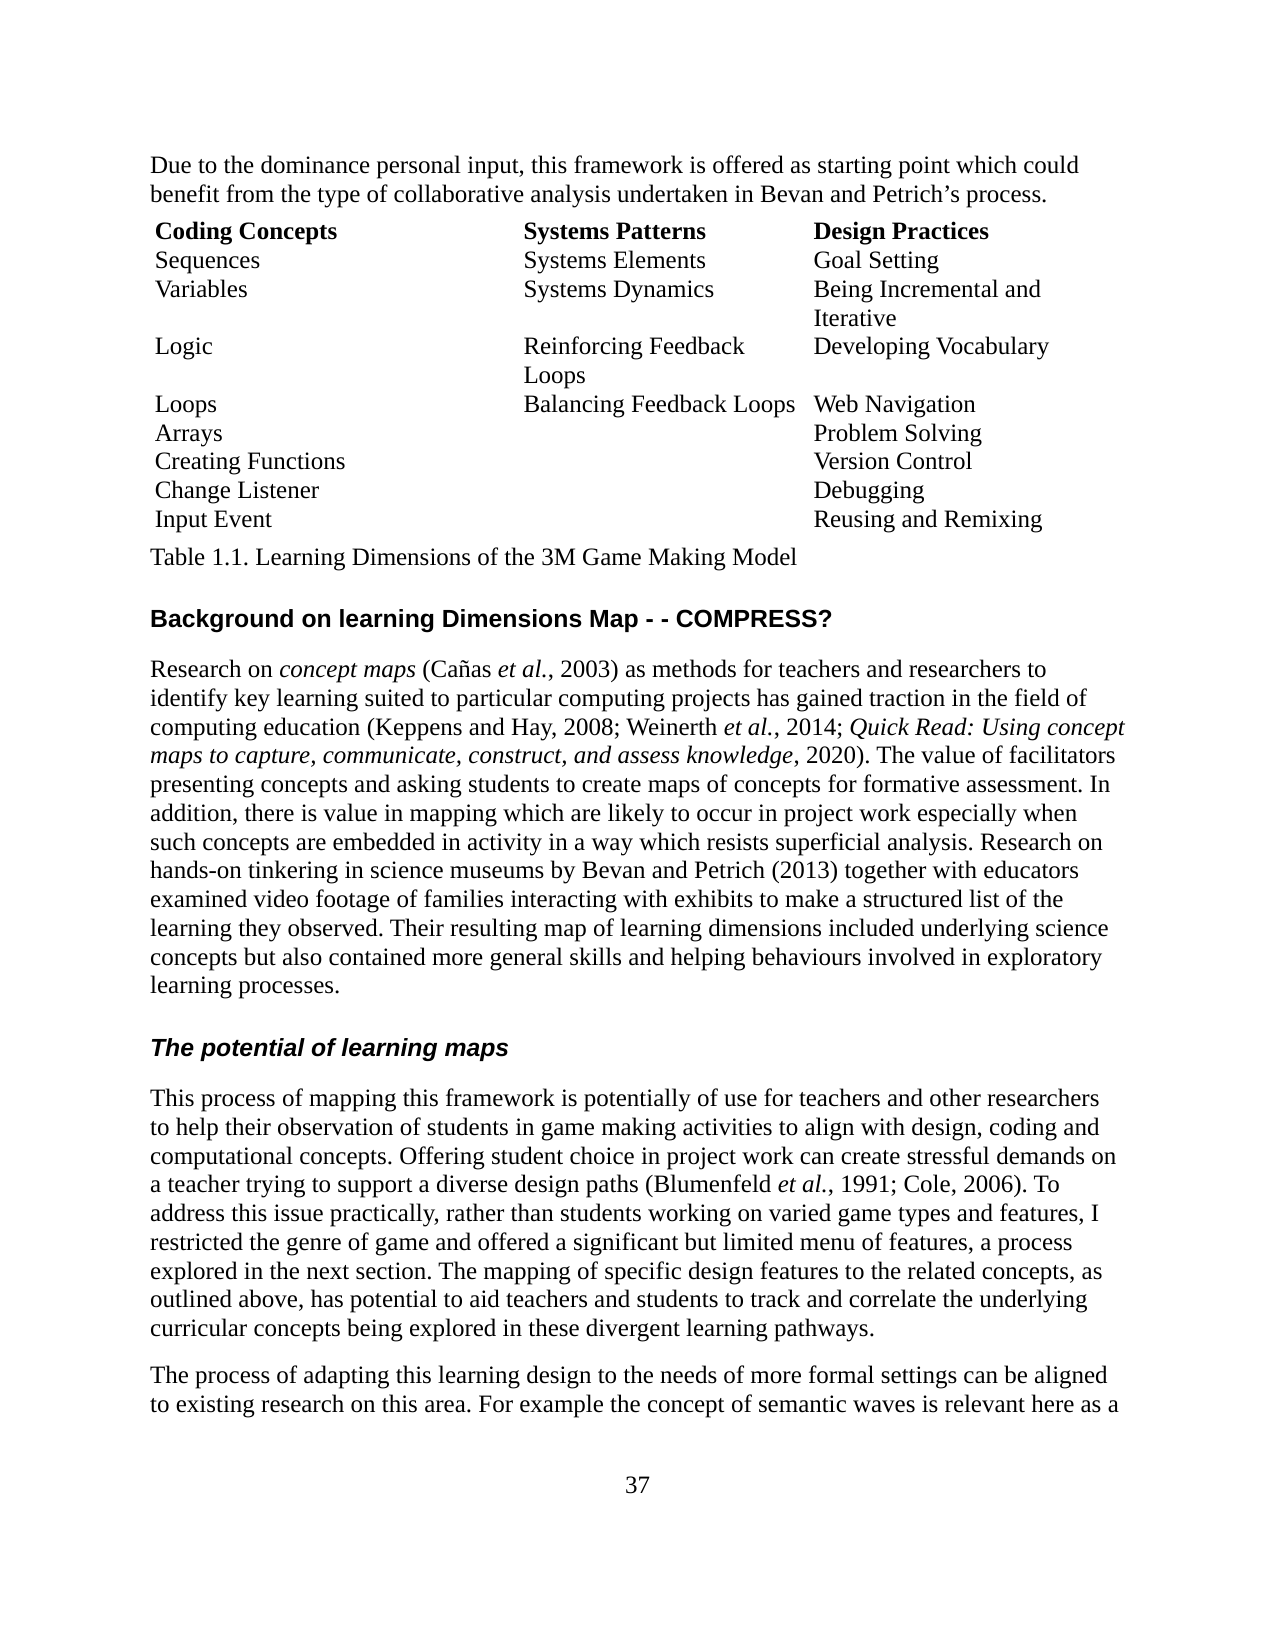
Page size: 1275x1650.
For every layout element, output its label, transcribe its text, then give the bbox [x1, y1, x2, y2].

subtitle The potential of learning maps [150, 1033, 1125, 1062]
text Research on concept maps (Cañas et al., 2003) as methods for teachers and researchers to identify key learning suited to particular computing projects has gained traction in the field of computing education (Keppens and Hay, 2008; Weinerth et al., 2014; Quick Read: Using concept maps to capture, communicate, construct, and assess knowledge, 2020). The value of facilitators presenting concepts and asking students to create maps of concepts for formative assessment. In addition, there is value in mapping which are likely to occur in project work especially when such concepts are embedded in activity in a way which resists superficial analysis. Research on hands-on tinkering in science museums by Bevan and Petrich (2013) together with educators examined video footage of families interacting with exhibits to make a structured list of the learning they observed. Their resulting map of learning dimensions included underlying science concepts but also contained more general skills and helping behaviours involved in exploratory learning processes. [150, 654, 1125, 999]
table_cell Being Incremental and Iterative [809, 274, 1125, 331]
table_cell Debugging [809, 475, 1125, 504]
table_cell [519, 504, 809, 533]
text Due to the dominance personal input, this framework is offered as starting point which could benefit from the type of collaborative analysis undertaken in Bevan and Petrich’s process. [150, 150, 1125, 207]
table_cell Loops [150, 389, 519, 418]
table_cell [519, 418, 809, 446]
table_cell Web Navigation [809, 389, 1125, 418]
table_cell Arrays [150, 418, 519, 446]
table_cell Goal Setting [809, 245, 1125, 274]
table_cell Systems Elements [519, 245, 809, 274]
table_cell Problem Solving [809, 418, 1125, 446]
table_cell Logic [150, 331, 519, 389]
table_cell Balancing Feedback Loops [519, 389, 809, 418]
table_header Systems Patterns [519, 216, 809, 245]
table_cell Sequences [150, 245, 519, 274]
text The process of adapting this learning design to the needs of more formal settings can be aligned to existing research on this area. For example the concept of semantic waves is relevant here as a [150, 1360, 1125, 1417]
table_cell Developing Vocabulary [809, 331, 1125, 389]
table_cell Systems Dynamics [519, 274, 809, 331]
table_cell Reusing and Remixing [809, 504, 1125, 533]
table_cell Reinforcing Feedback Loops [519, 331, 809, 389]
table_cell Version Control [809, 446, 1125, 475]
table_cell Variables [150, 274, 519, 331]
subtitle Background on learning Dimensions Map - - COMPRESS? [150, 604, 1125, 633]
table_cell [519, 475, 809, 504]
text Table 1.1. Learning Dimensions of the 3M Game Making Model [150, 542, 1125, 570]
table_header Design Practices [809, 216, 1125, 245]
table_cell Creating Functions [150, 446, 519, 475]
table_header Coding Concepts [150, 216, 519, 245]
text This process of mapping this framework is potentially of use for teachers and other researchers to help their observation of students in game making activities to align with design, coding and computational concepts. Offering student choice in project work can create stressful demands on a teacher trying to support a diverse design paths (Blumenfeld et al., 1991; Cole, 2006). To address this issue practically, rather than students working on varied game types and features, I restricted the genre of game and offered a significant but limited menu of features, a process explored in the next section. The mapping of specific design features to the related concepts, as outlined above, has potential to aid teachers and students to track and correlate the underlying curricular concepts being explored in these divergent learning pathways. [150, 1083, 1125, 1342]
table_cell [519, 446, 809, 475]
table_cell Change Listener [150, 475, 519, 504]
table_cell Input Event [150, 504, 519, 533]
